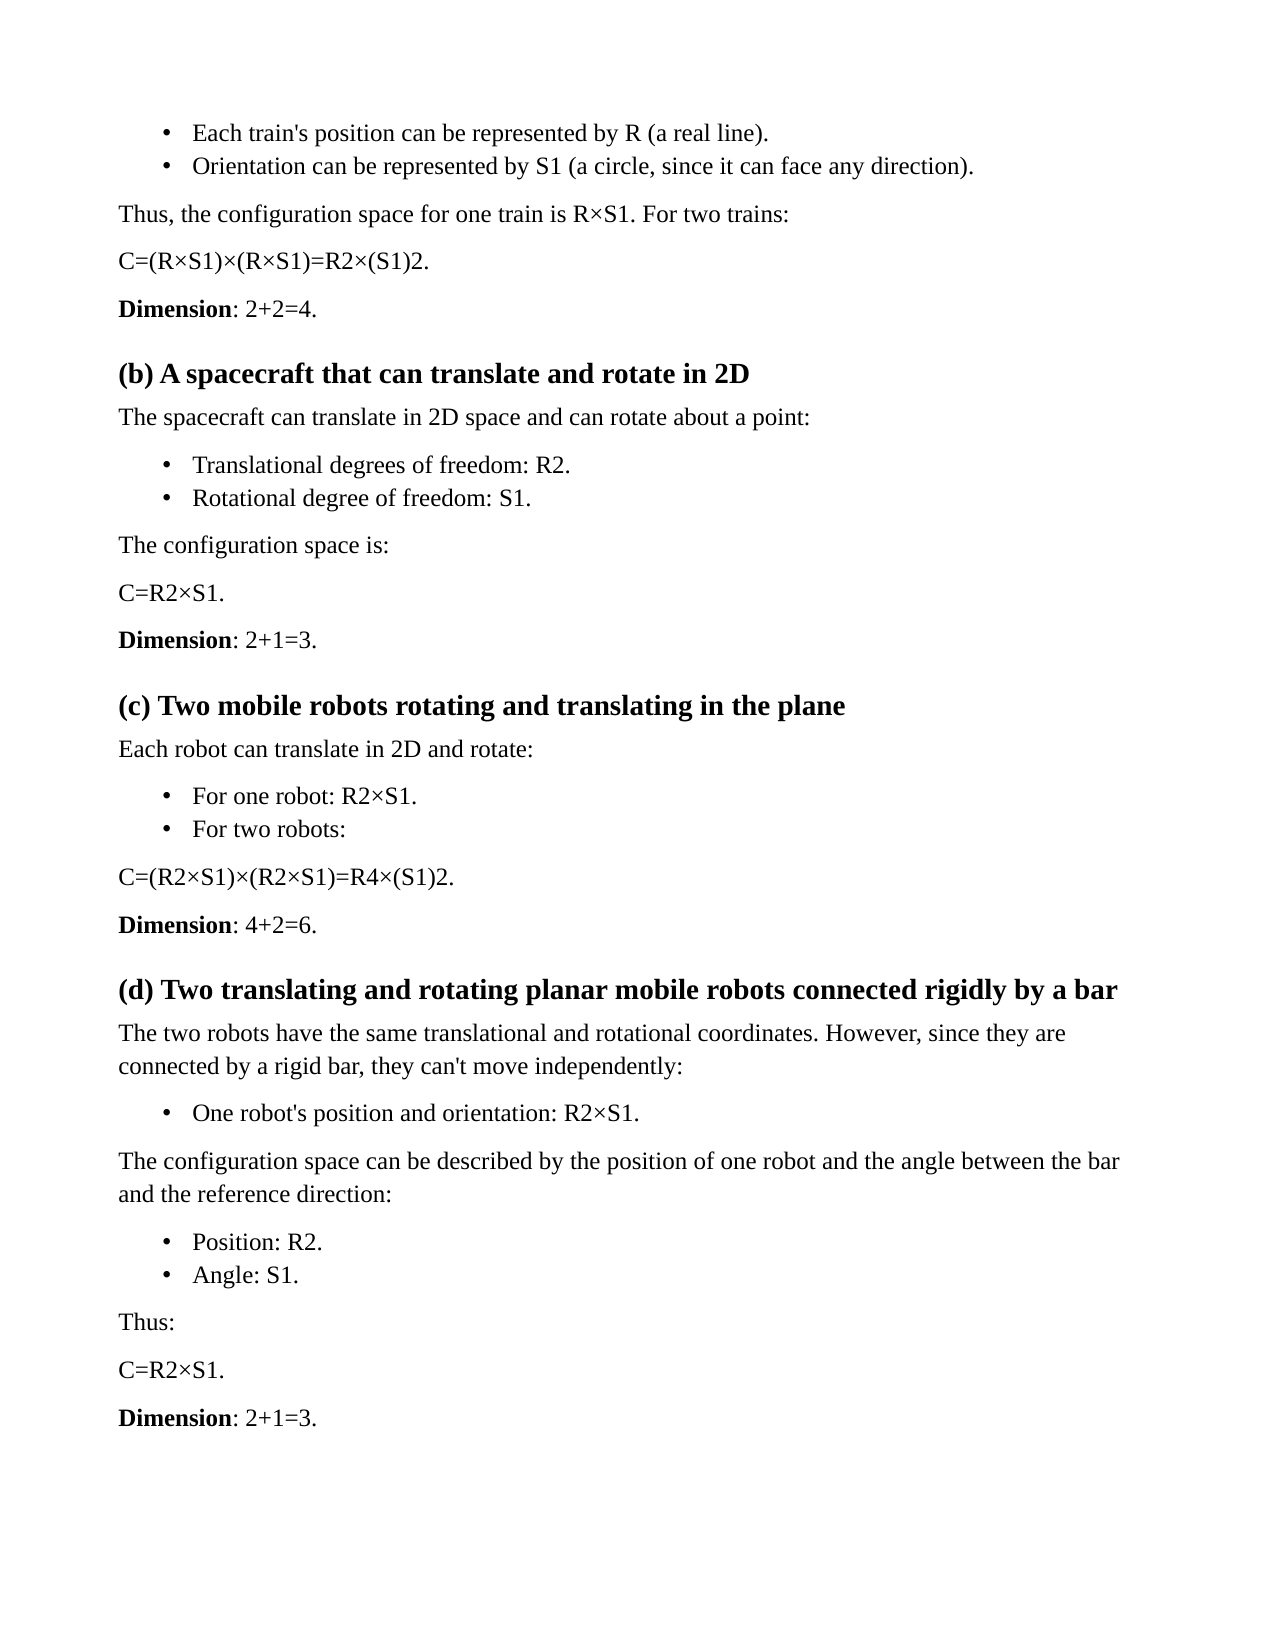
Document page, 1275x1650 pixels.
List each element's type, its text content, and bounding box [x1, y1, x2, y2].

text The spacecraft can translate in 2D space and can rotate about a point: [118, 402, 1157, 431]
text Dimension: 2+1=3. [118, 626, 1157, 654]
text Dimension: 2+2=4. [118, 294, 1157, 323]
text The two robots have the same translational and rotational coordinates. However, since they are connected by a rigid bar, they can't move independently: [118, 1018, 1157, 1080]
list Position: R2. [162, 1227, 1157, 1256]
text The configuration space can be described by the position of one robot and the angle between the bar and the reference direction: [118, 1146, 1157, 1208]
list Rotational degree of freedom: S1. [162, 483, 1157, 512]
text C=(R2×S1)×(R2×S1)=R4×(S1)2. [118, 862, 1157, 891]
text C=(R×S1)×(R×S1)=R2×(S1)2. [118, 246, 1157, 275]
list Each train's position can be represented by R (a real line). [162, 118, 1157, 147]
text Thus, the configuration space for one train is R×S1. For two trains: [118, 199, 1157, 227]
text C=R2×S1. [118, 1355, 1157, 1384]
list For two robots: [162, 814, 1157, 843]
text Dimension: 4+2=6. [118, 910, 1157, 938]
list Angle: S1. [162, 1260, 1157, 1288]
text Thus: [118, 1307, 1157, 1336]
text The configuration space is: [118, 530, 1157, 559]
list For one robot: R2×S1. [162, 781, 1157, 810]
subtitle (b) A spacecraft that can translate and rotate in 2D [118, 356, 1157, 390]
subtitle (c) Two mobile robots rotating and translating in the plane [118, 688, 1157, 721]
list Translational degrees of freedom: R2. [162, 450, 1157, 478]
list Orientation can be represented by S1 (a circle, since it can face any direction). [162, 151, 1157, 180]
text C=R2×S1. [118, 578, 1157, 607]
subtitle (d) Two translating and rotating planar mobile robots connected rigidly by a bar [118, 972, 1157, 1005]
text Dimension: 2+1=3. [118, 1403, 1157, 1431]
list One robot's position and orientation: R2×S1. [162, 1098, 1157, 1127]
text Each robot can translate in 2D and rotate: [118, 734, 1157, 763]
